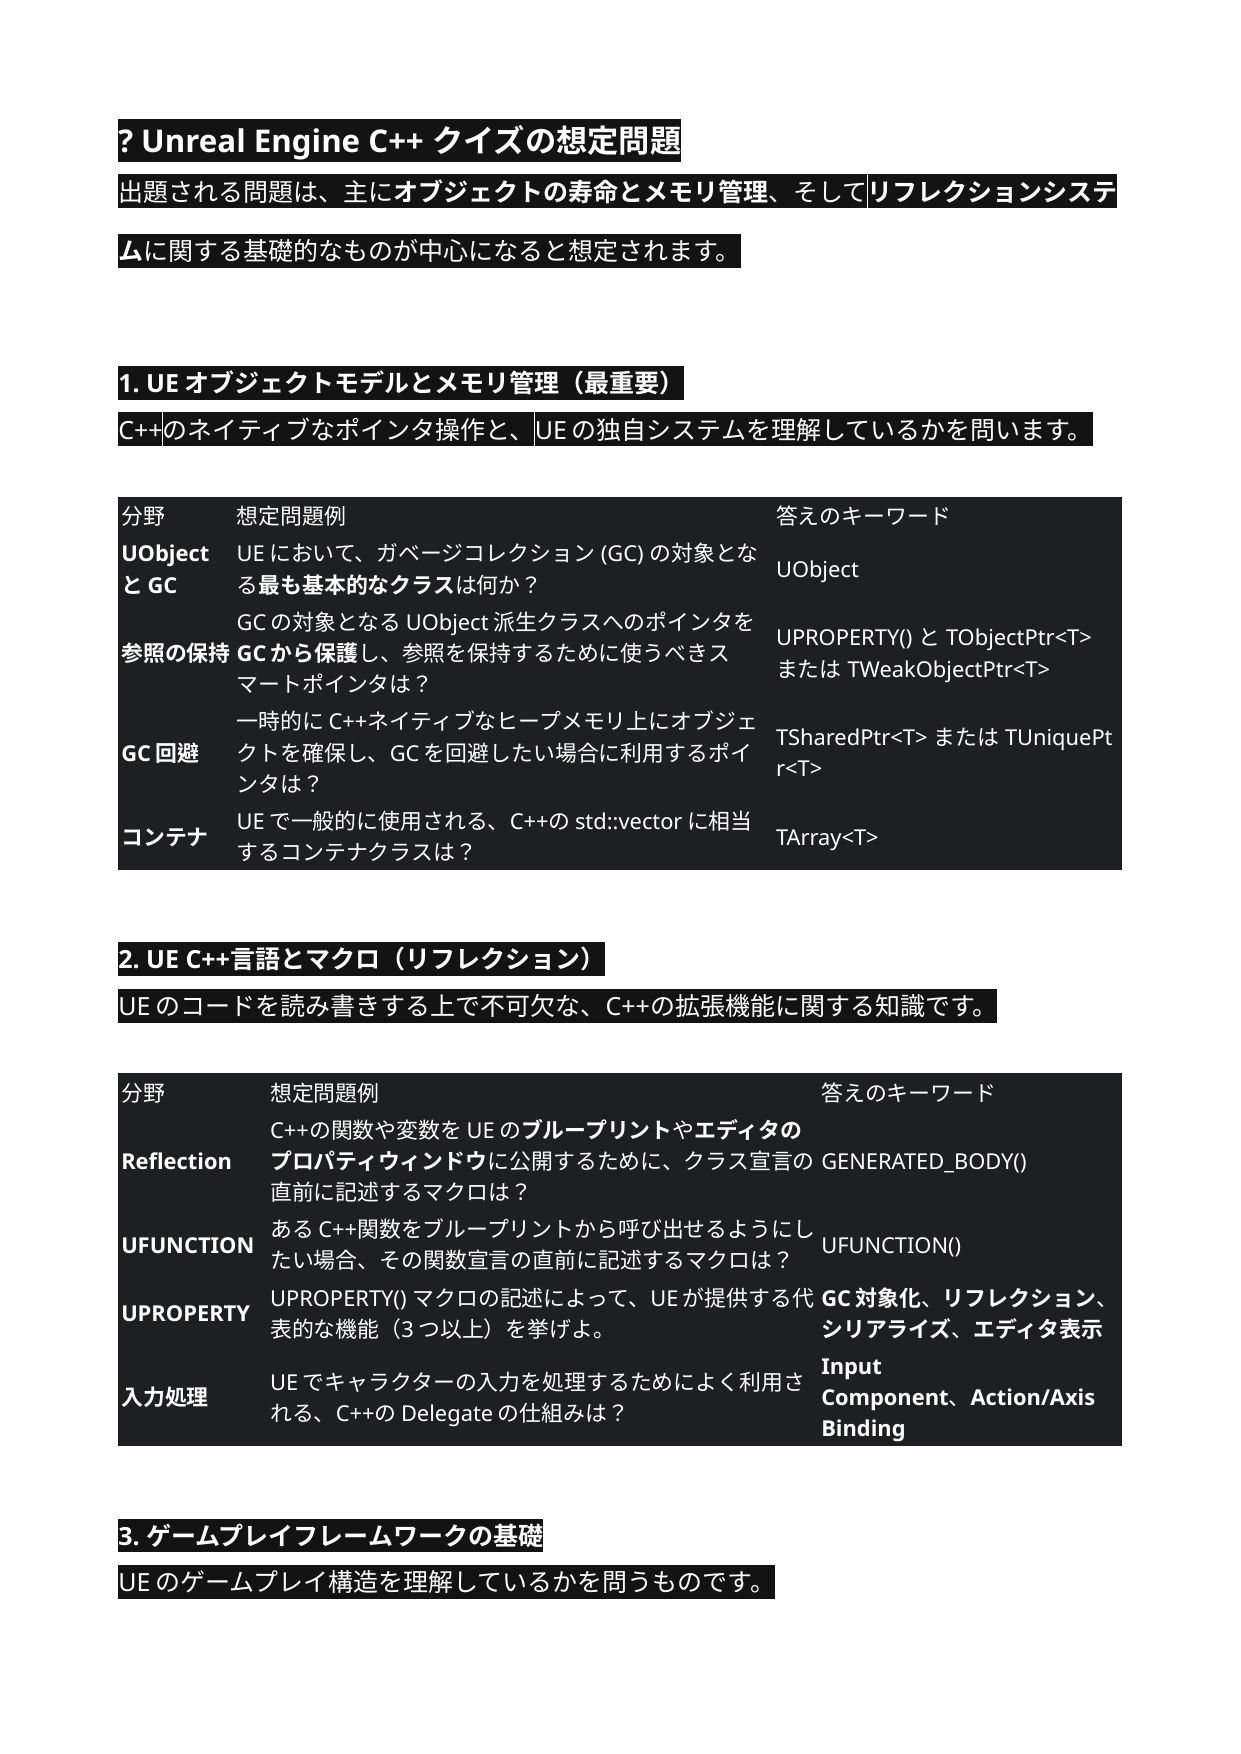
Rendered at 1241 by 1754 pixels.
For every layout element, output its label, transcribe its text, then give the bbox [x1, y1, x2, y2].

table_cell GC回避 [118, 702, 233, 801]
subtitle ? Unreal Engine C++ クイズの想定問題 [118, 118, 1122, 162]
table_cell GCの対象となるUObject派生クラスへのポインタをGCから保護し、参照を保持するために使うべきスマートポインタは？ [234, 602, 773, 702]
table_cell UEで一般的に使用される、C++のstd::vectorに相当するコンテナクラスは？ [234, 801, 773, 870]
subtitle 1. UEオブジェクトモデルとメモリ管理（最重要） [118, 362, 1122, 400]
table_cell UPROPERTY [118, 1278, 267, 1347]
text C++のネイティブなポインタ操作と、UEの独自システムを理解しているかを問います。 [118, 412, 1122, 446]
table_cell UEでキャラクターの入力を処理するためによく利用される、C++のDelegateの仕組みは？ [267, 1347, 818, 1446]
subtitle 2. UE C++言語とマクロ（リフレクション） [118, 939, 1122, 976]
table_cell 一時的にC++ネイティブなヒープメモリ上にオブジェクトを確保し、GCを回避したい場合に利用するポインタは？ [234, 702, 773, 801]
table_header 答えのキーワード [773, 497, 1122, 534]
table_cell UFUNCTION [118, 1210, 267, 1278]
table_cell UPROPERTY() マクロの記述によって、UEが提供する代表的な機能（3つ以上）を挙げよ。 [267, 1278, 818, 1347]
table_header 想定問題例 [234, 497, 773, 534]
table_cell UFUNCTION() [818, 1210, 1122, 1278]
subtitle 3. ゲームプレイフレームワークの基礎 [118, 1515, 1122, 1552]
table_cell GC対象化、リフレクション、シリアライズ、エディタ表示 [818, 1278, 1122, 1347]
table_header 分野 [118, 497, 233, 534]
table_cell GENERATED_BODY() [818, 1110, 1122, 1210]
table_cell UEにおいて、ガベージコレクション (GC) の対象となる最も基本的なクラスは何か？ [234, 534, 773, 602]
table_cell Input Component、Action/Axis Binding [818, 1347, 1122, 1446]
table_header 想定問題例 [267, 1073, 818, 1110]
table_cell UObjectとGC [118, 534, 233, 602]
table_cell TArray<T> [773, 801, 1122, 870]
text UEのゲームプレイ構造を理解しているかを問うものです。 [118, 1565, 1122, 1599]
table_header 答えのキーワード [818, 1073, 1122, 1110]
table_cell Reflection [118, 1110, 267, 1210]
table_cell コンテナ [118, 801, 233, 870]
table_cell 参照の保持 [118, 602, 233, 702]
table_cell あるC++関数をブループリントから呼び出せるようにしたい場合、その関数宣言の直前に記述するマクロは？ [267, 1210, 818, 1278]
table_cell UObject [773, 534, 1122, 602]
table_cell TSharedPtr<T> または TUniquePtr<T> [773, 702, 1122, 801]
table_cell C++の関数や変数をUEのブループリントやエディタのプロパティウィンドウに公開するために、クラス宣言の直前に記述するマクロは？ [267, 1110, 818, 1210]
text UEのコードを読み書きする上で不可欠な、C++の拡張機能に関する知識です。 [118, 989, 1122, 1023]
table_cell UPROPERTY() と TObjectPtr<T> または TWeakObjectPtr<T> [773, 602, 1122, 702]
table_cell 入力処理 [118, 1347, 267, 1446]
text 出題される問題は、主にオブジェクトの寿命とメモリ管理、そしてリフレクションシステムに関する基礎的なものが中心になると想定されます。 [118, 174, 1122, 268]
table_header 分野 [118, 1073, 267, 1110]
